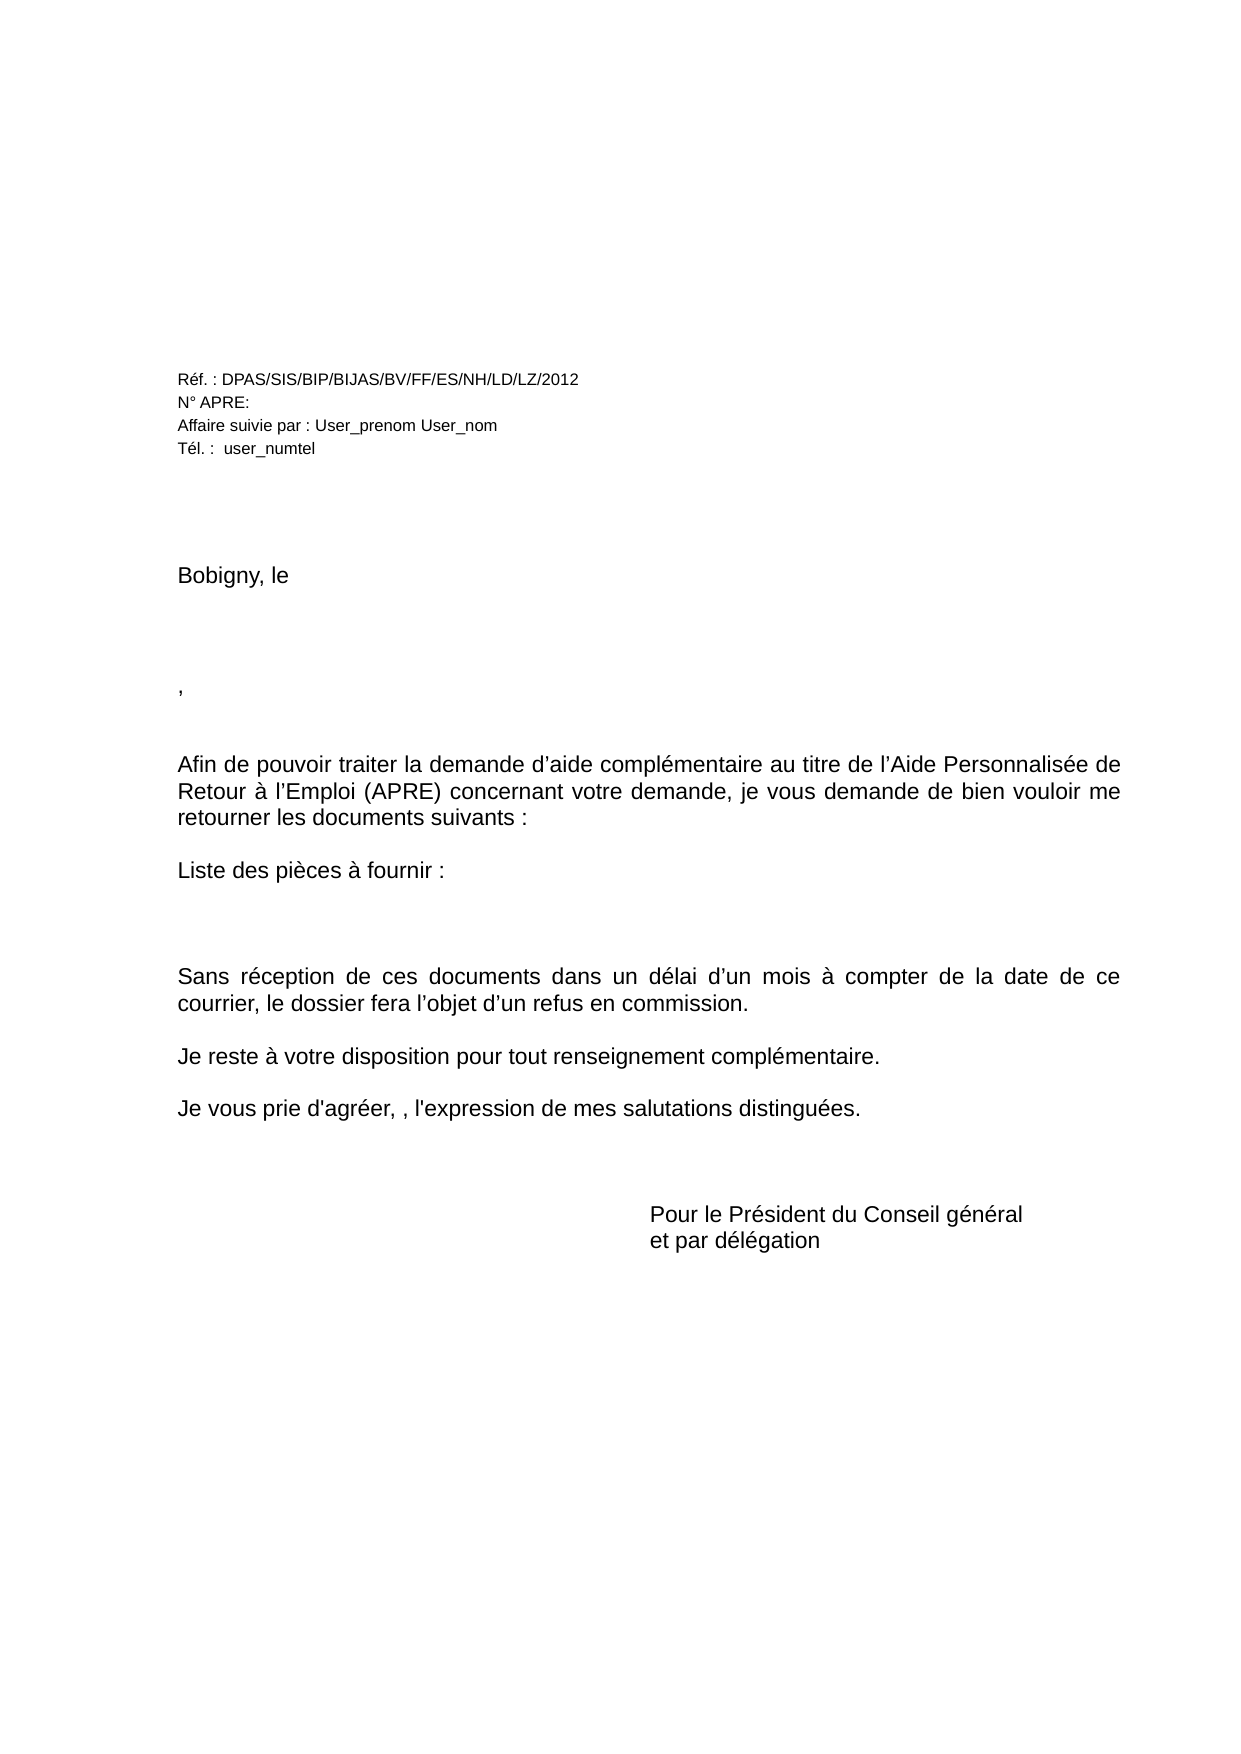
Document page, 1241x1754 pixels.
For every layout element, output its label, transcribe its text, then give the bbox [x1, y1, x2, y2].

table_cell Tél. : user_numtel [177, 436, 649, 459]
text Je reste à votre disposition pour tout renseignement complémentaire. [177, 1043, 1122, 1069]
table_cell Bobigny, le [177, 562, 649, 591]
table_cell [177, 482, 649, 562]
text Je vous prie d'agréer, , l'expression de mes salutations distinguées. [177, 1095, 1122, 1122]
text Sans réception de ces documents dans un délai d’un mois à compter de la date de ce courrier, le dossier fera l’objet d’un refus en commission. [177, 962, 1122, 1016]
text Afin de pouvoir traiter la demande d’aide complémentaire au titre de l’Aide Personnalisée de Retour à l’Emploi (APRE) concernant votre demande, je vous demande de bien vouloir me retourner les documents suivants : [177, 751, 1122, 830]
table_cell [177, 459, 649, 482]
table_cell Affaire suivie par : user_prenom user_nom [177, 413, 649, 436]
text et par délégation [649, 1227, 1122, 1253]
text Pour le Président du Conseil général [649, 1201, 1122, 1227]
table_header [650, 338, 1122, 562]
table_cell Réf. : DPAS/SIS/BIP/BIJAS/BV/FF/ES/NH/LD/LZ/2012 N° APRE: [177, 367, 649, 413]
text , [177, 672, 1122, 699]
table_header [177, 338, 649, 367]
table_cell [650, 562, 1122, 591]
text Liste des pièces à fournir : [177, 857, 1122, 883]
